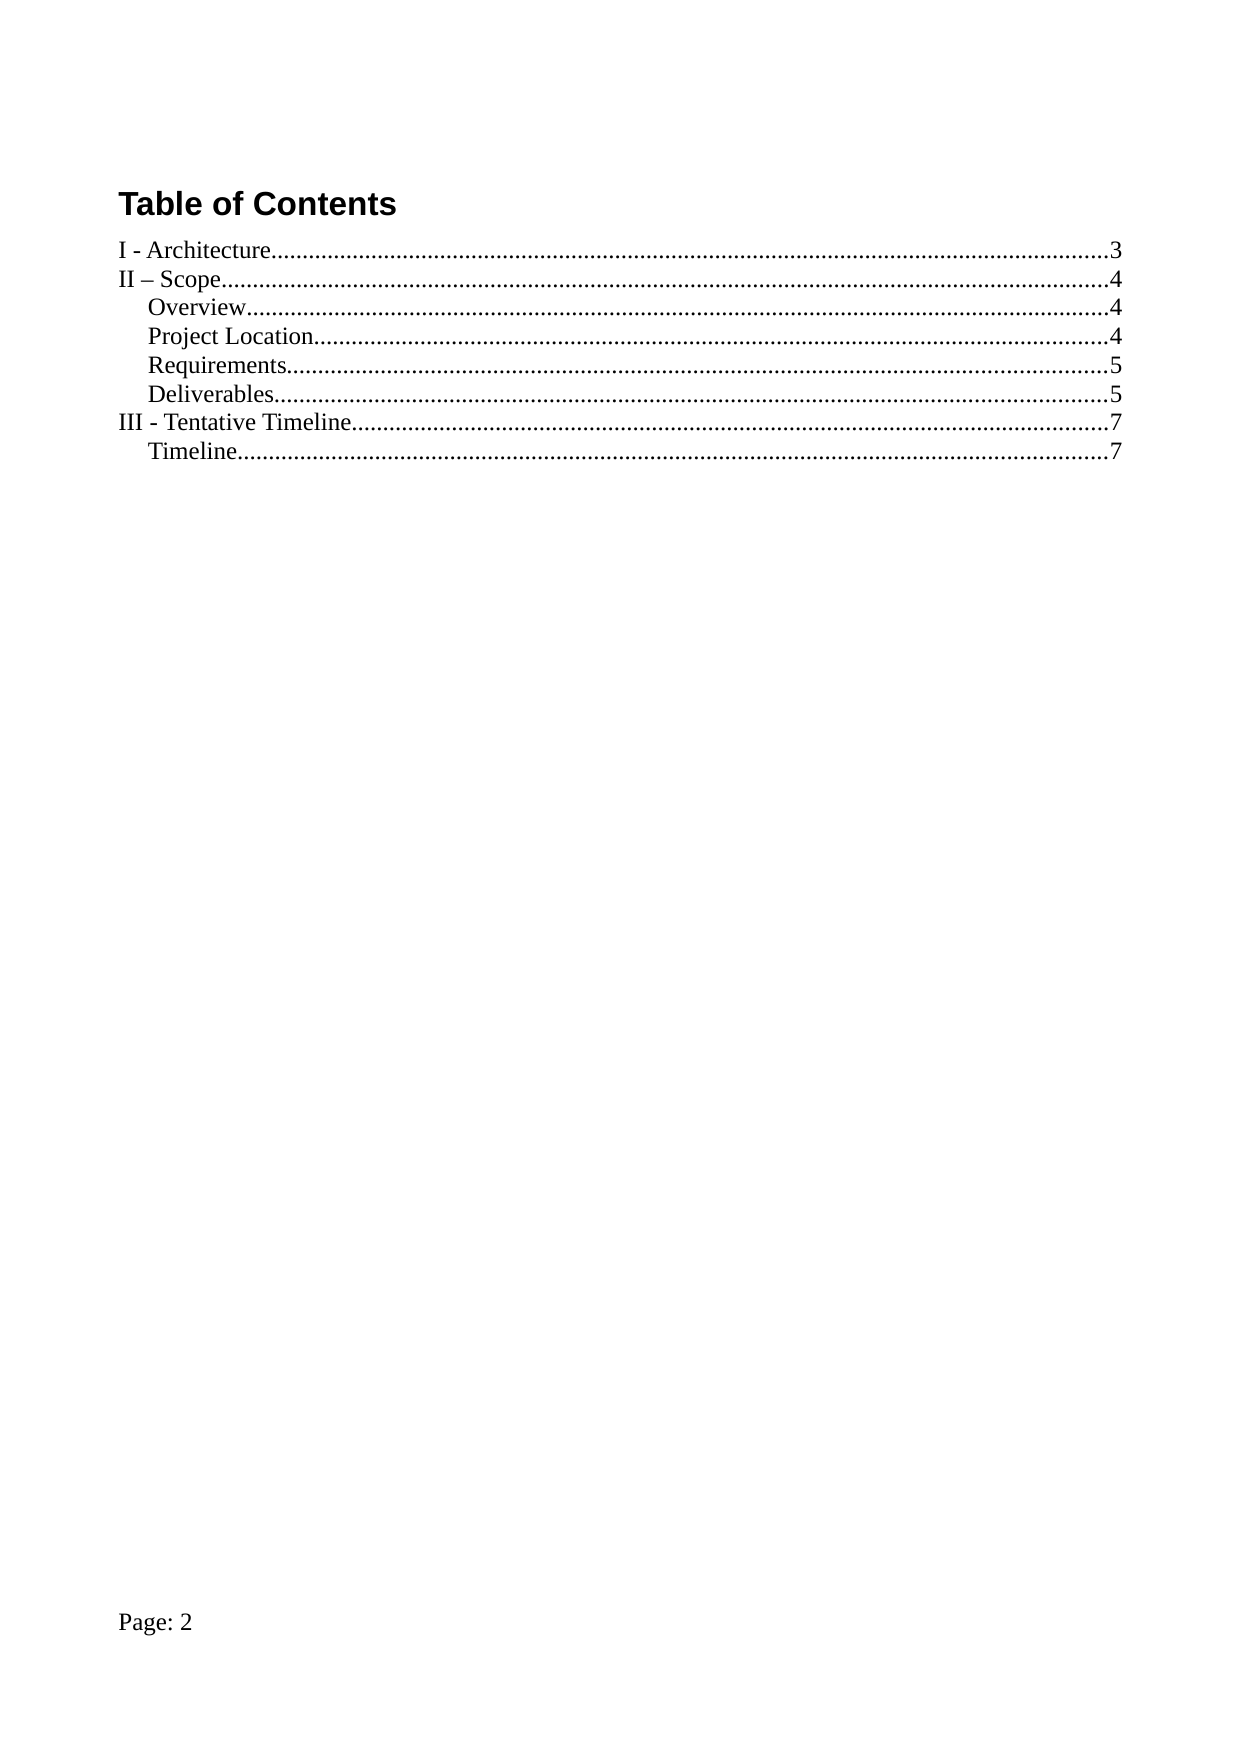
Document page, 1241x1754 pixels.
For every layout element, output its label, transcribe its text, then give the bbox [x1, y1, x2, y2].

text I - Architecture 3 [118, 235, 1122, 264]
text III - Tentative Timeline 7 [118, 407, 1122, 436]
text Overview 4 [148, 292, 1122, 321]
subtitle Table of Contents [118, 184, 1122, 222]
text Requirements 5 [148, 350, 1122, 379]
text Timeline 7 [148, 436, 1122, 465]
text II – Scope 4 [118, 264, 1122, 292]
text Project Location 4 [148, 321, 1122, 350]
text Deliverables 5 [148, 379, 1122, 407]
